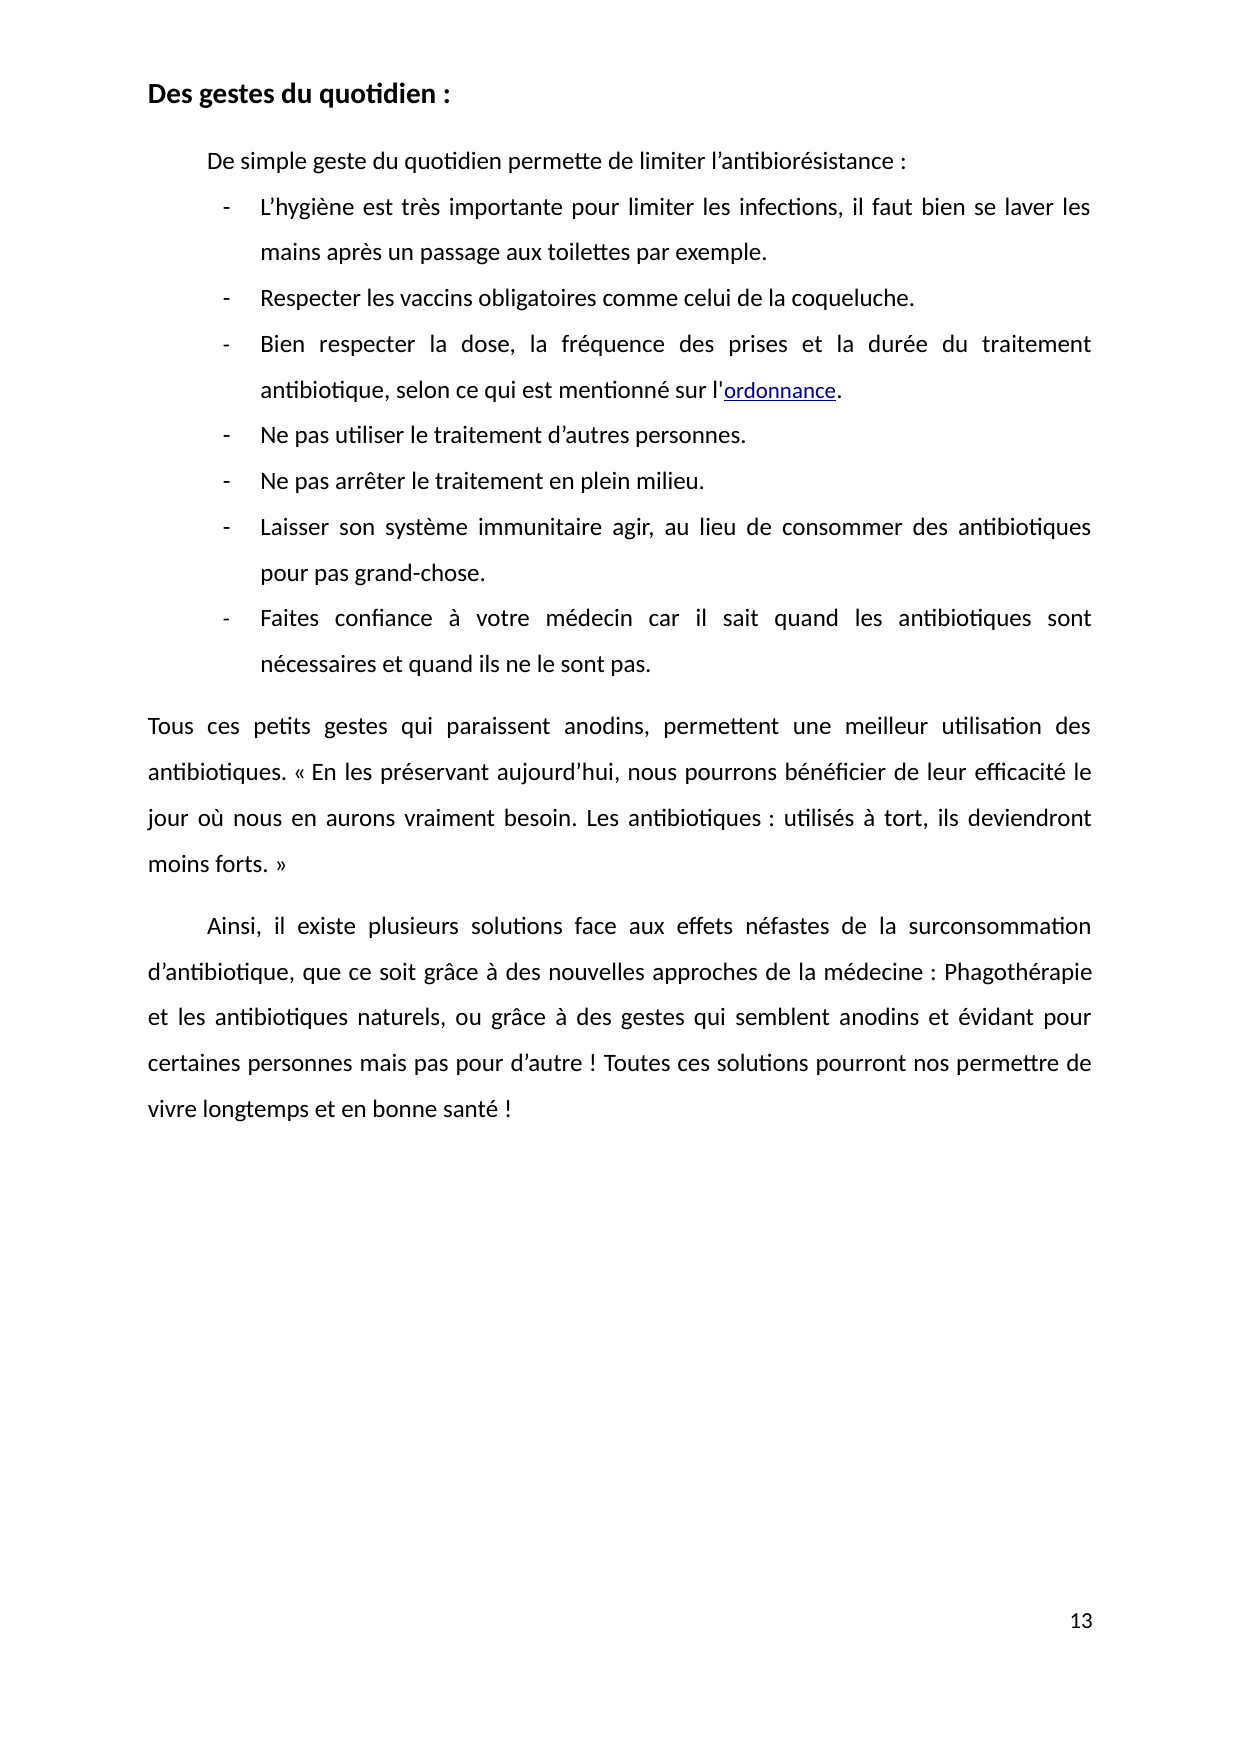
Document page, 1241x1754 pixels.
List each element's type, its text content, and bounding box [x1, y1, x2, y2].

list Ne pas utiliser le traitement d’autres personnes. [223, 419, 1092, 450]
list Respecter les vaccins obligatoires comme celui de la coqueluche. [223, 282, 1092, 313]
text Des gestes du quotidien : [148, 75, 1092, 111]
text De simple geste du quotidien permette de limiter l’antibiorésistance : [148, 145, 1092, 176]
list Ne pas arrêter le traitement en plein milieu. [223, 465, 1092, 496]
list Bien respecter la dose, la fréquence des prises et la durée du traitement antibiotique, selon ce qui est mentionné sur l'ordonnance. [223, 328, 1092, 404]
list Laisser son système immunitaire agir, au lieu de consommer des antibiotiques pour pas grand-chose. [223, 511, 1092, 587]
text Ainsi, il existe plusieurs solutions face aux effets néfastes de la surconsommation d’antibiotique, que ce soit grâce à des nouvelles approches de la médecine : Phagothérapie et les antibiotiques naturels, ou grâce à des gestes qui semblent anodins et évidant pour certaines personnes mais pas pour d’autre ! Toutes ces solutions pourront nos permettre de vivre longtemps et en bonne santé ! [148, 910, 1092, 1123]
list L’hygiène est très importante pour limiter les infections, il faut bien se laver les mains après un passage aux toilettes par exemple. [223, 191, 1092, 267]
text Tous ces petits gestes qui paraissent anodins, permettent une meilleur utilisation des antibiotiques. « En les préservant aujourd’hui, nous pourrons bénéficier de leur efficacité le jour où nous en aurons vraiment besoin. Les antibiotiques : utilisés à tort, ils deviendront moins forts. » [148, 711, 1092, 878]
list Faites confiance à votre médecin car il sait quand les antibiotiques sont nécessaires et quand ils ne le sont pas. [223, 602, 1092, 679]
